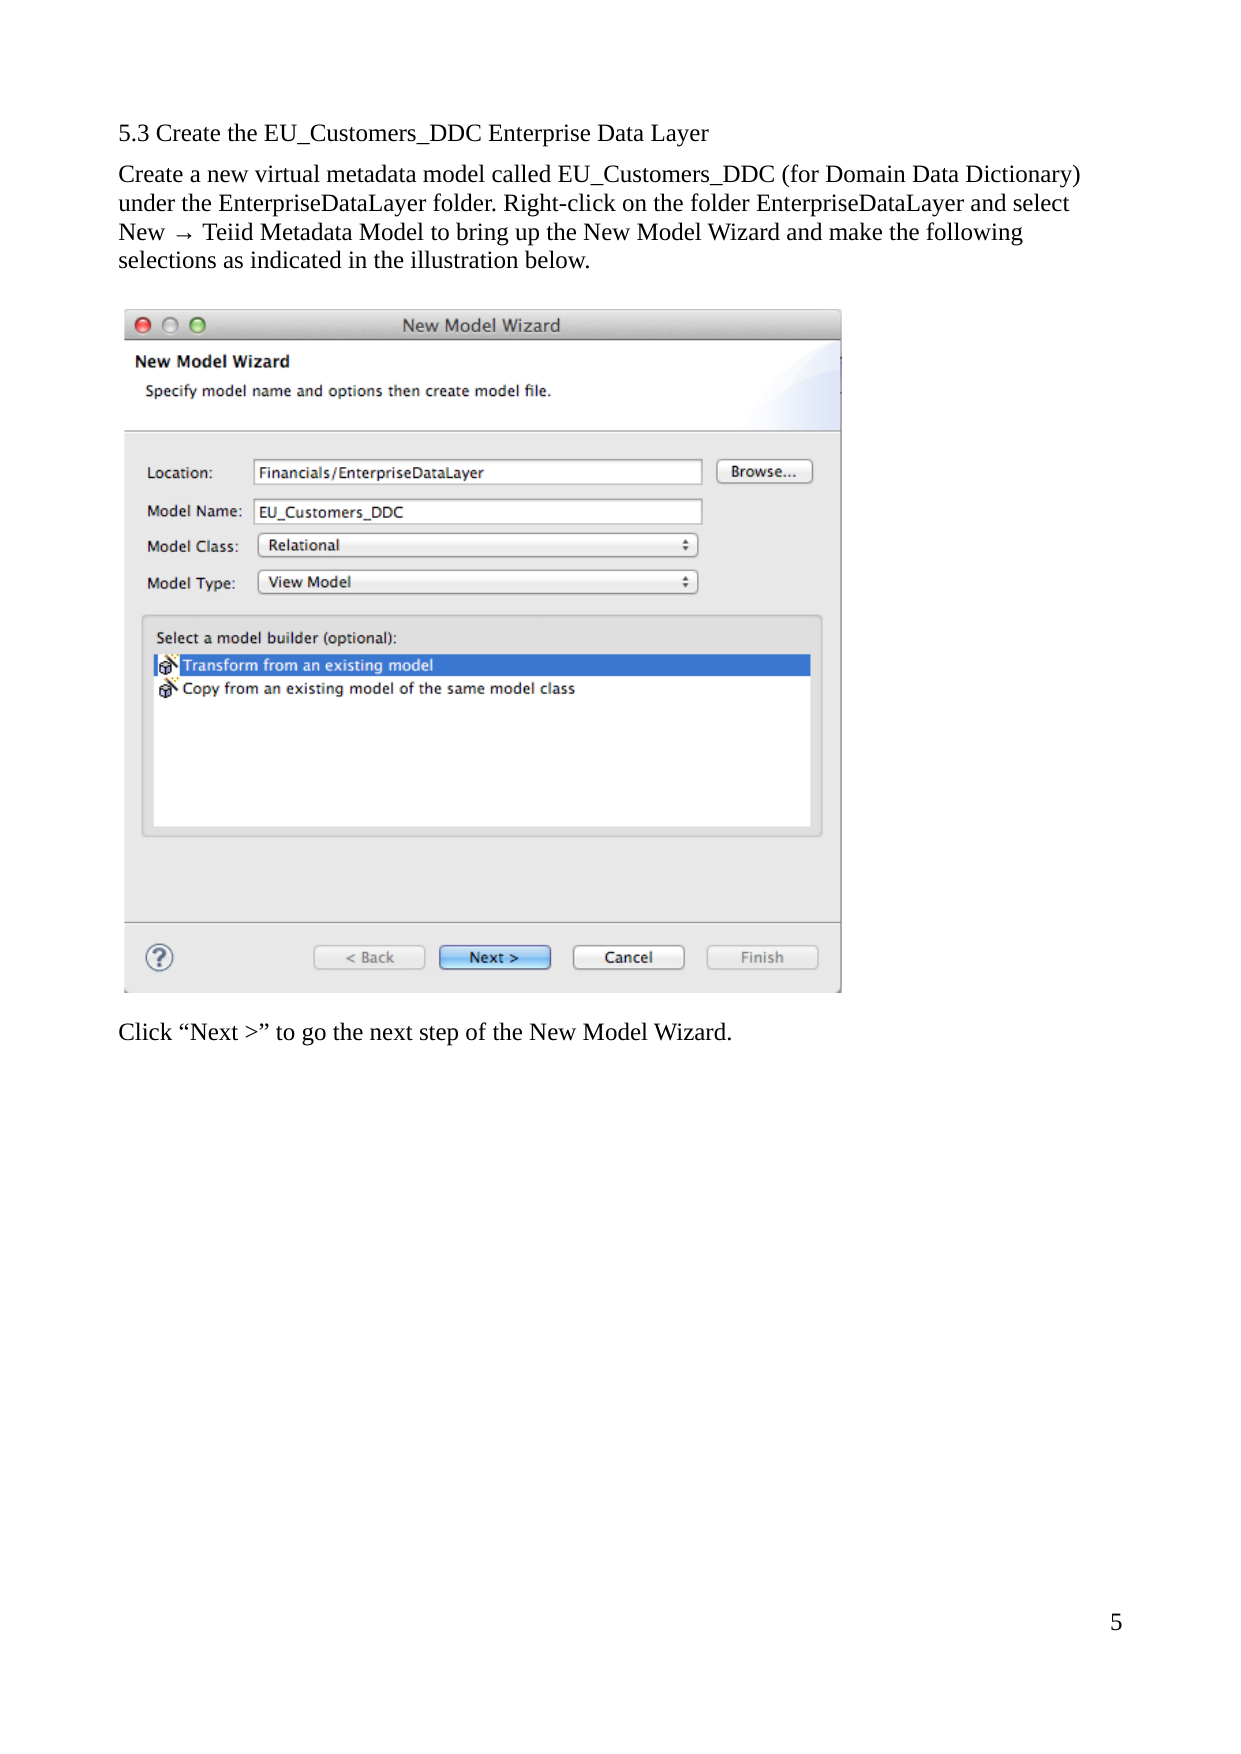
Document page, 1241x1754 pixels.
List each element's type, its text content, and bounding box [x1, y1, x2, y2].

picture [124, 309, 842, 993]
text Create a new virtual metadata model called EU_Customers_DDC (for Domain Data Dictionary) under the EnterpriseDataLayer folder. Right-click on the folder EnterpriseDataLayer and select New → Teiid Metadata Model to bring up the New Model Wizard and make the following selections as indicated in the illustration below. [118, 159, 1122, 303]
text 5.3 Create the EU_Customers_DDC Enterprise Data Layer [118, 118, 1122, 147]
text Click “Next >” to go the next step of the New Model Wizard. [118, 1017, 1122, 1046]
